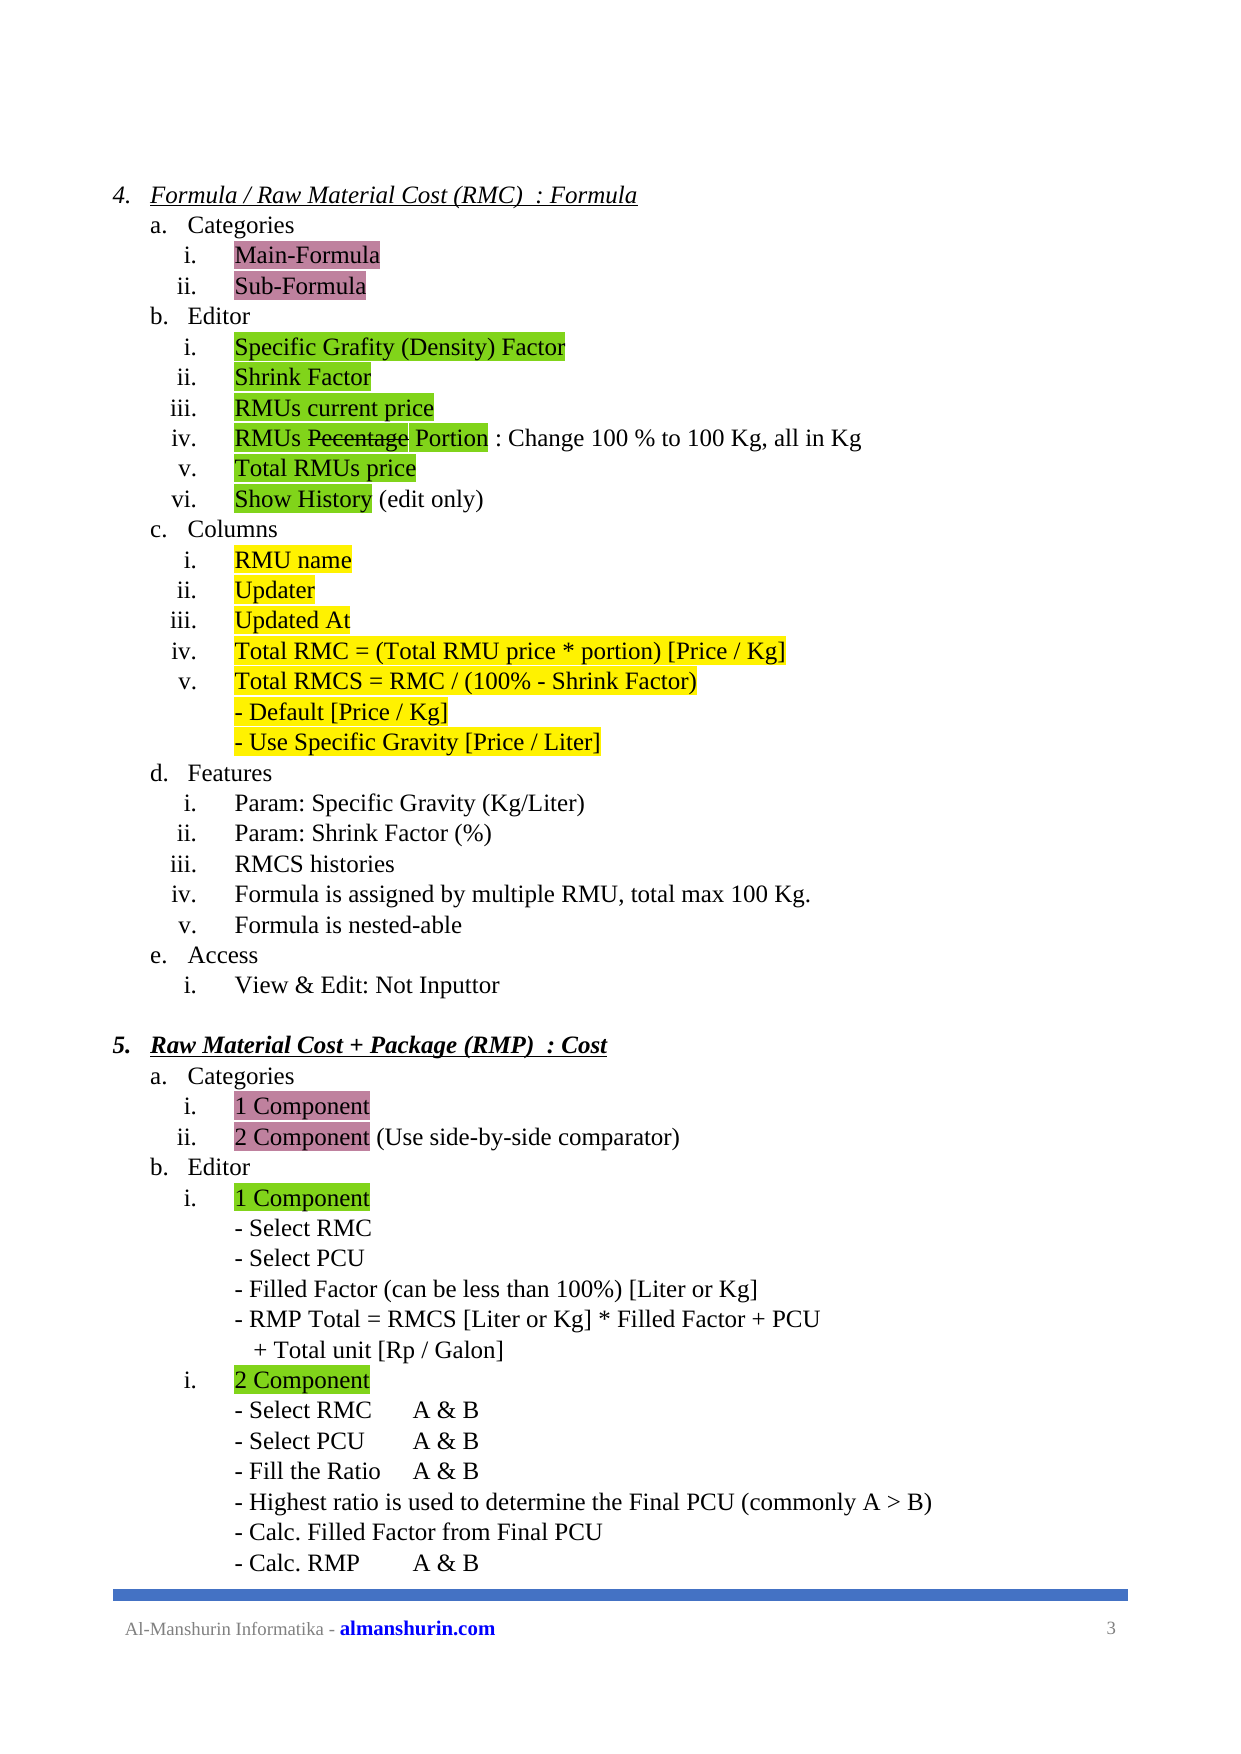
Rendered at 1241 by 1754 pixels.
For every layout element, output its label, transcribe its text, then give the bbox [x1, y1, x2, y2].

list 1 Component [197, 1183, 1128, 1211]
list RMCS histories [197, 849, 1128, 878]
list Formula / Raw Material Cost (RMC) : Formula [112, 180, 1128, 208]
list - Highest ratio is used to determine the Final PCU (commonly A > B) [197, 1487, 1128, 1516]
list Columns [150, 514, 1128, 543]
list - Default [Price / Kg] [197, 697, 1128, 726]
list Updated At [197, 606, 1128, 634]
list - Filled Factor (can be less than 100%) [Liter or Kg] [197, 1274, 1128, 1303]
list Param: Shrink Factor (%) [197, 818, 1128, 847]
list Raw Material Cost + Package (RMP) : Cost [112, 1031, 1128, 1059]
list Param: Specific Gravity (Kg/Liter) [197, 788, 1128, 817]
list Specific Grafity (Density) Factor [197, 332, 1128, 361]
list Show History (edit only) [197, 484, 1128, 513]
list Categories [150, 1061, 1128, 1090]
list Access [150, 940, 1128, 969]
list 2 Component [197, 1365, 1128, 1394]
list - Fill the Ratio A & B [197, 1456, 1128, 1485]
list - Select RMC A & B [197, 1396, 1128, 1424]
list 2 Component (Use side-by-side comparator) [197, 1122, 1128, 1151]
list - Select PCU A & B [197, 1426, 1128, 1455]
list 1 Component [197, 1091, 1128, 1120]
list Formula is assigned by multiple RMU, total max 100 Kg. [197, 879, 1128, 908]
list Formula is nested-able [197, 910, 1128, 938]
list Editor [150, 301, 1128, 330]
list Main-Formula [197, 241, 1128, 269]
list - Calc. RMP A & B [197, 1548, 1128, 1576]
list Shrink Factor [197, 362, 1128, 391]
list Total RMCS = RMC / (100% - Shrink Factor) [197, 666, 1128, 695]
list Features [150, 758, 1128, 786]
list - RMP Total = RMCS [Liter or Kg] * Filled Factor + PCU [197, 1304, 1128, 1333]
list - Use Specific Gravity [Price / Liter] [197, 727, 1128, 756]
list RMU name [197, 545, 1128, 573]
list RMUs current price [197, 393, 1128, 421]
list Sub-Formula [197, 271, 1128, 300]
list Editor [150, 1152, 1128, 1181]
list RMUs Pecentage Portion : Change 100 % to 100 Kg, all in Kg [197, 423, 1128, 452]
list - Calc. Filled Factor from Final PCU [197, 1517, 1128, 1546]
list Total RMUs price [197, 453, 1128, 482]
list - Select RMC [197, 1213, 1128, 1242]
list + Total unit [Rp / Galon] [197, 1335, 1128, 1363]
list View & Edit: Not Inputtor [197, 971, 1128, 999]
list Total RMC = (Total RMU price * portion) [Price / Kg] [197, 636, 1128, 665]
list - Select PCU [197, 1243, 1128, 1272]
list Categories [150, 210, 1128, 239]
list Updater [197, 575, 1128, 604]
